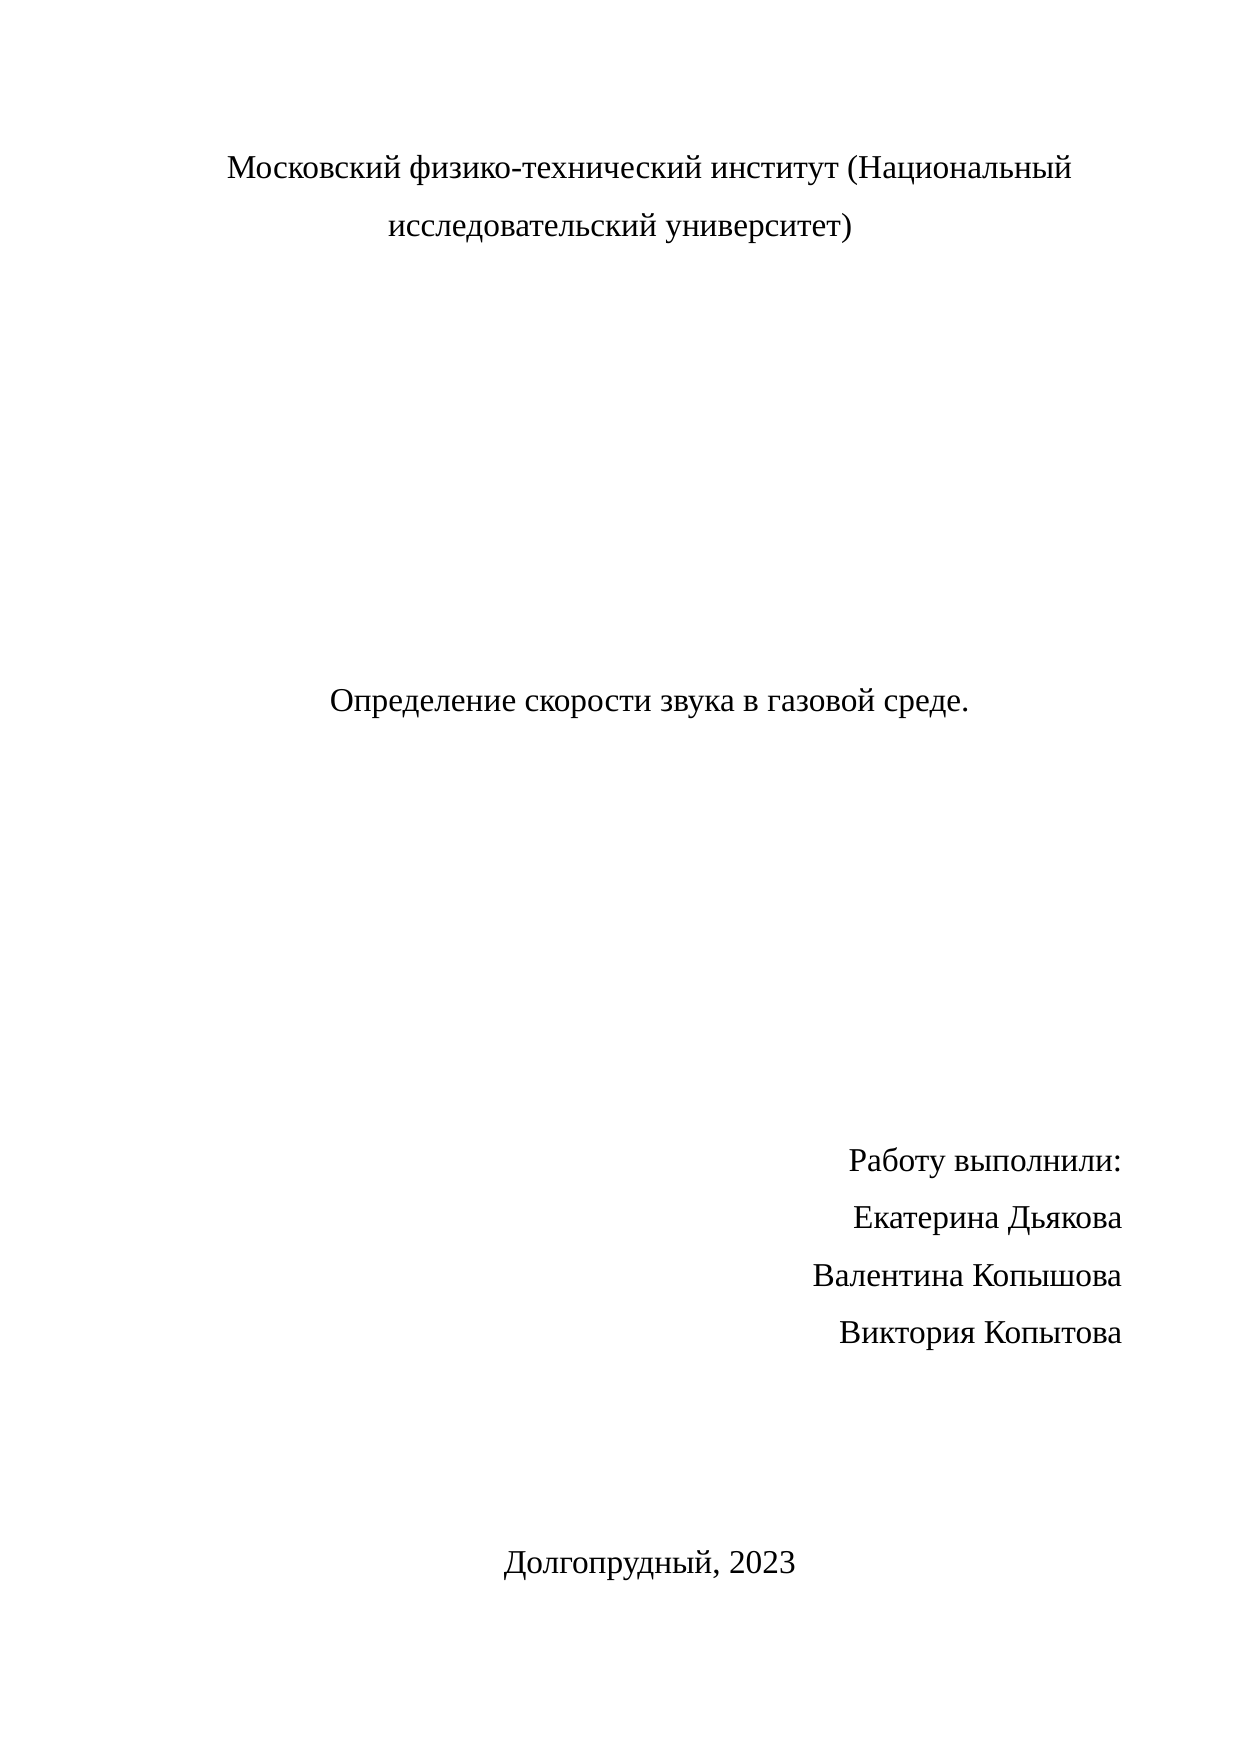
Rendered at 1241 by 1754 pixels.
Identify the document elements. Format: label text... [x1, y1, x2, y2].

subtitle Работу выполнили: [118, 1140, 1122, 1178]
subtitle Валентина Копышова [118, 1255, 1122, 1293]
subtitle Долгопрудный, 2023 [118, 1543, 1122, 1581]
subtitle Московский физико-технический институт (Национальный исследовательский университет) [118, 148, 1122, 243]
subtitle Определение скорости звука в газовой среде. [118, 680, 1122, 718]
subtitle Екатерина Дьякова [118, 1198, 1122, 1236]
subtitle Виктория Копытова [118, 1313, 1122, 1351]
